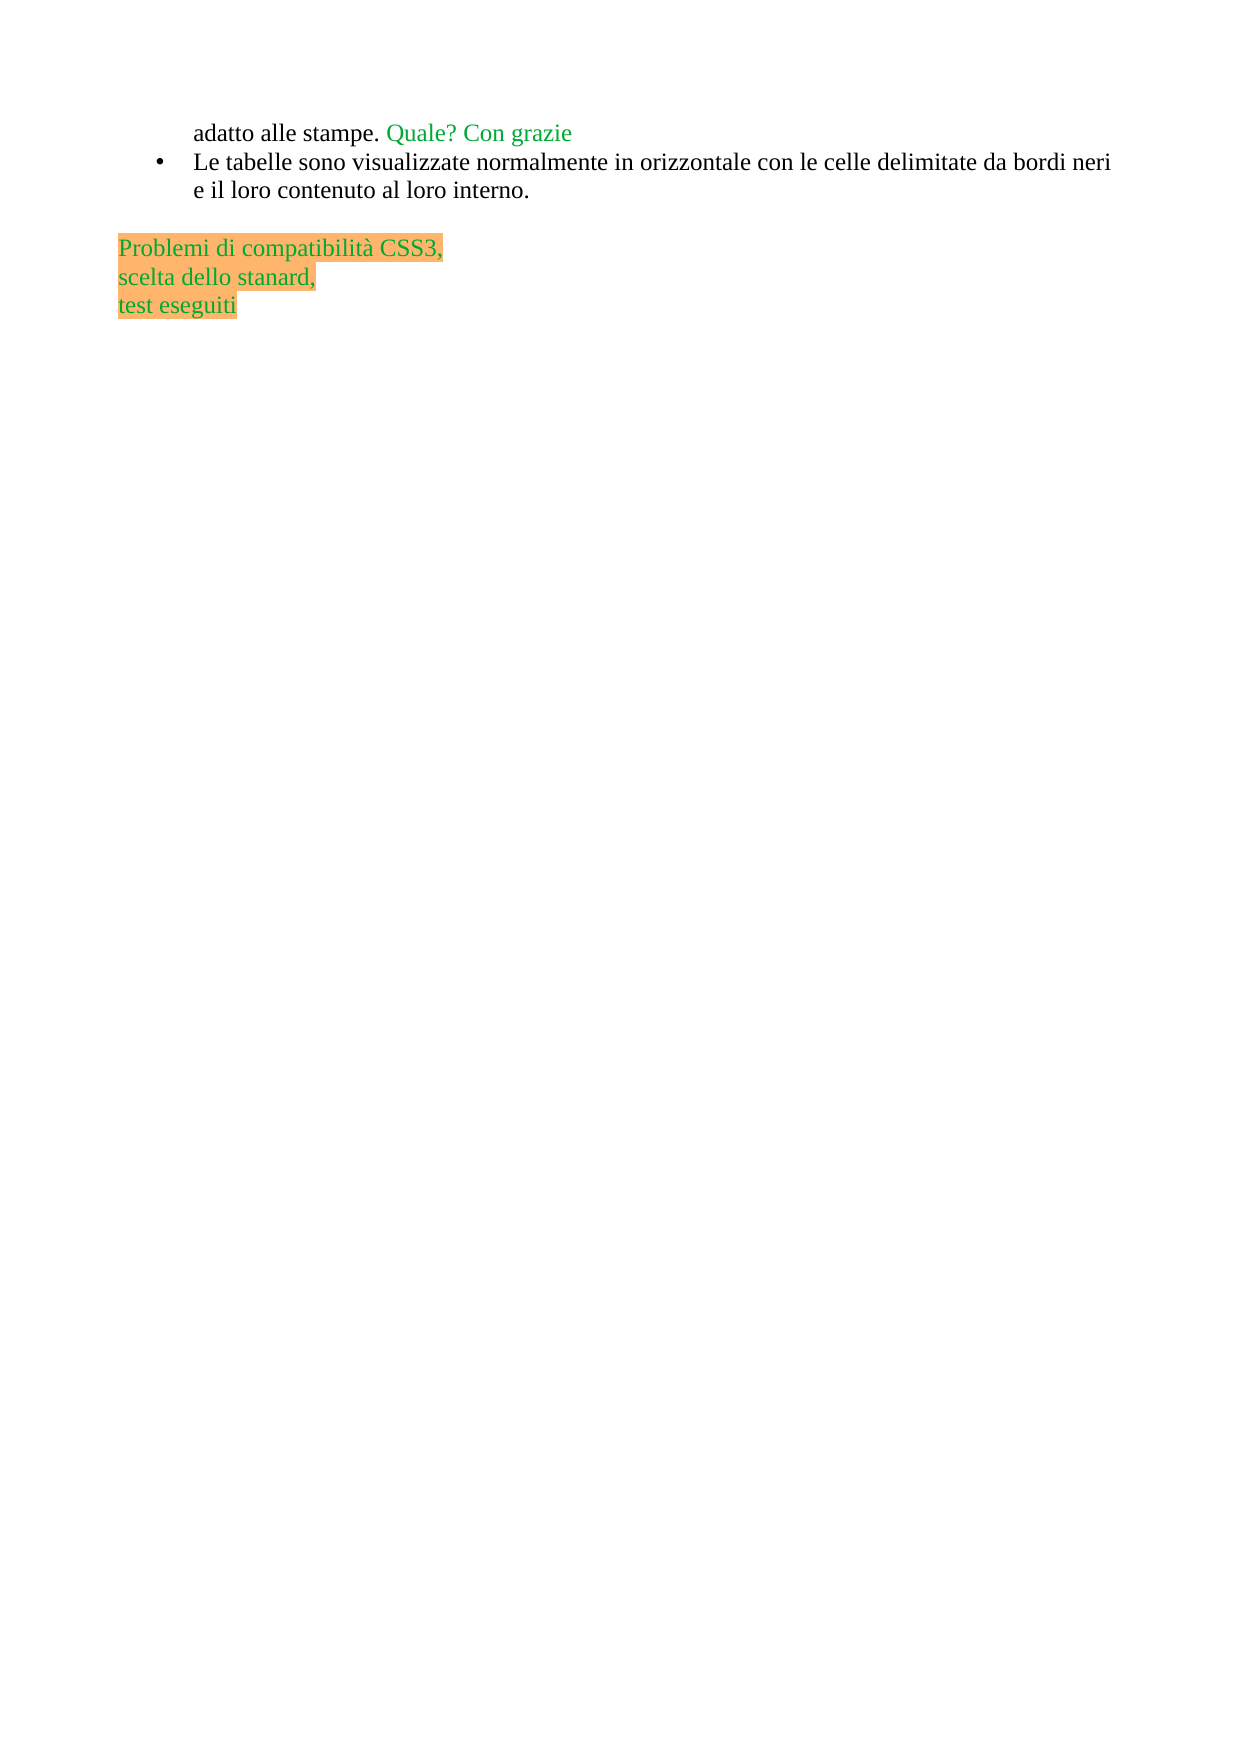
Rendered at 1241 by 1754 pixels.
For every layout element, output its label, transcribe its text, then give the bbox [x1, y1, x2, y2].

list Le tabelle sono visualizzate normalmente in orizzontale con le celle delimitate da bordi neri e il loro contenuto al loro interno. [156, 147, 1122, 204]
text Problemi di compatibilità CSS3, [118, 233, 1122, 262]
text test eseguiti [118, 291, 1122, 319]
list adatto alle stampe. Quale? Con grazie [156, 118, 1122, 147]
text scelta dello stanard, [118, 262, 1122, 291]
